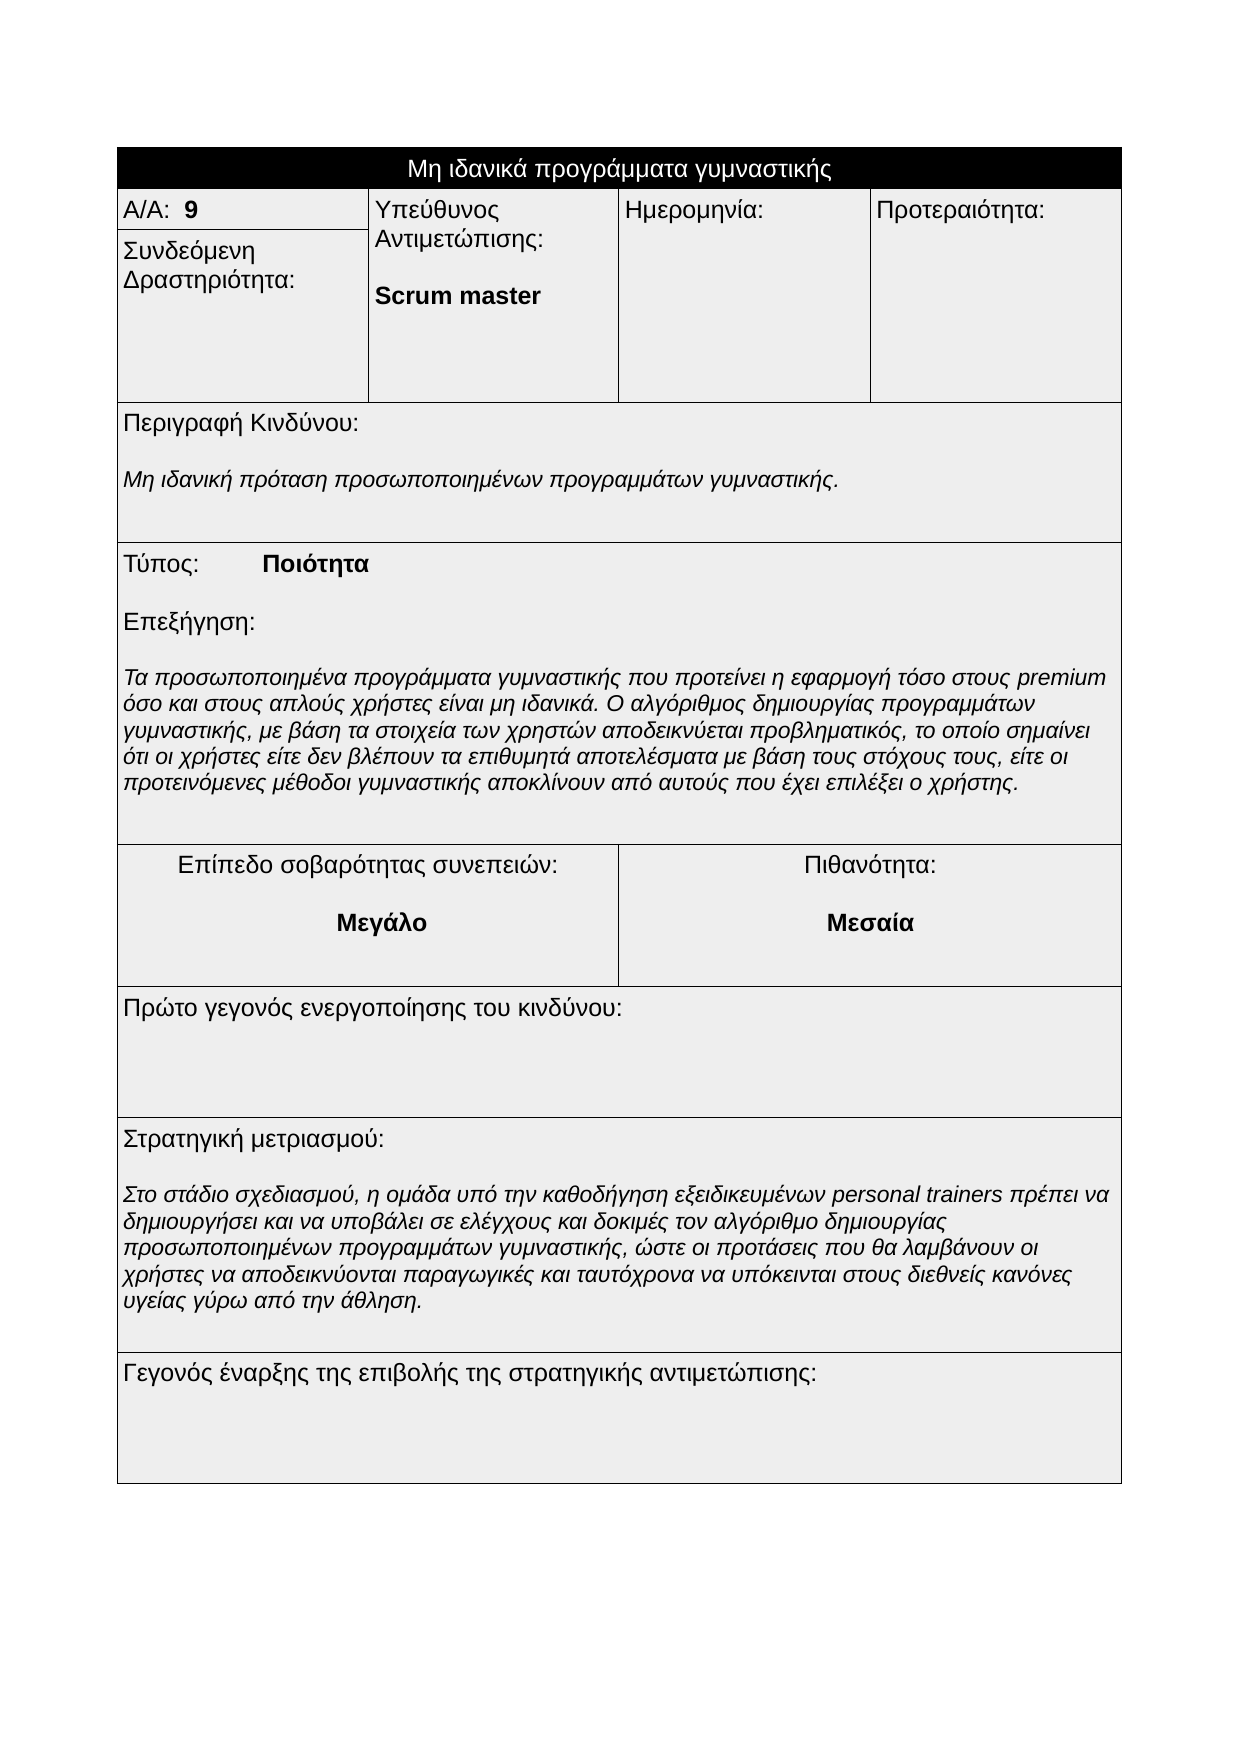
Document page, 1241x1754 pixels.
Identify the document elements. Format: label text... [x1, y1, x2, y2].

table_cell Συνδεόμενη Δραστηριότητα: [118, 230, 368, 402]
table_cell Ημερομηνία: [619, 189, 870, 402]
table_cell Περιγραφή Κινδύνου: Μη ιδανική πρόταση προσωποποιημένων προγραμμάτων γυμναστικής. [118, 403, 1121, 542]
table_header Μη ιδανικά προγράμματα γυμναστικής [118, 148, 1121, 188]
table_cell Γεγονός έναρξης της επιβολής της στρατηγικής αντιμετώπισης: [118, 1353, 1121, 1483]
table_cell Στρατηγική μετριασμού: Στο στάδιο σχεδιασμού, η ομάδα υπό την καθοδήγηση εξειδικευμένων personal trainers πρέπει να δημιουργήσει και να υποβάλει σε ελέγχους και δοκιμές τον αλγόριθμο δημιουργίας προσωποποιημένων προγραμμάτων γυμναστικής, ώστε οι προτάσεις που θα λαμβάνουν οι χρήστες να αποδεικνύονται παραγωγικές και ταυτόχρονα να υπόκεινται στους διεθνείς κανόνες υγείας γύρω από την άθληση. [118, 1118, 1121, 1352]
table_cell Πιθανότητα: Μεσαία [619, 845, 1121, 986]
table_cell Προτεραιότητα: [871, 189, 1121, 402]
table_cell Υπεύθυνος Αντιμετώπισης: Scrum master [369, 189, 618, 402]
table_cell Επίπεδο σοβαρότητας συνεπειών: Μεγάλο [118, 845, 618, 986]
table_cell Πρώτο γεγονός ενεργοποίησης του κινδύνου: [118, 987, 1121, 1117]
table_cell Τύπος: Ποιότητα Επεξήγηση: Τα προσωποποιημένα προγράμματα γυμναστικής που προτείνει η εφαρμογή τόσο στους premium όσο και στους απλούς χρήστες είναι μη ιδανικά. Ο αλγόριθμος δημιουργίας προγραμμάτων γυμναστικής, με βάση τα στοιχεία των χρηστών αποδεικνύεται προβληματικός, το οποίο σημαίνει ότι οι χρήστες είτε δεν βλέπουν τα επιθυμητά αποτελέσματα με βάση τους στόχους τους, είτε οι προτεινόμενες μέθοδοι γυμναστικής αποκλίνουν από αυτούς που έχει επιλέξει ο χρήστης. [118, 543, 1121, 844]
table_cell Α/Α: 9 [118, 189, 368, 229]
